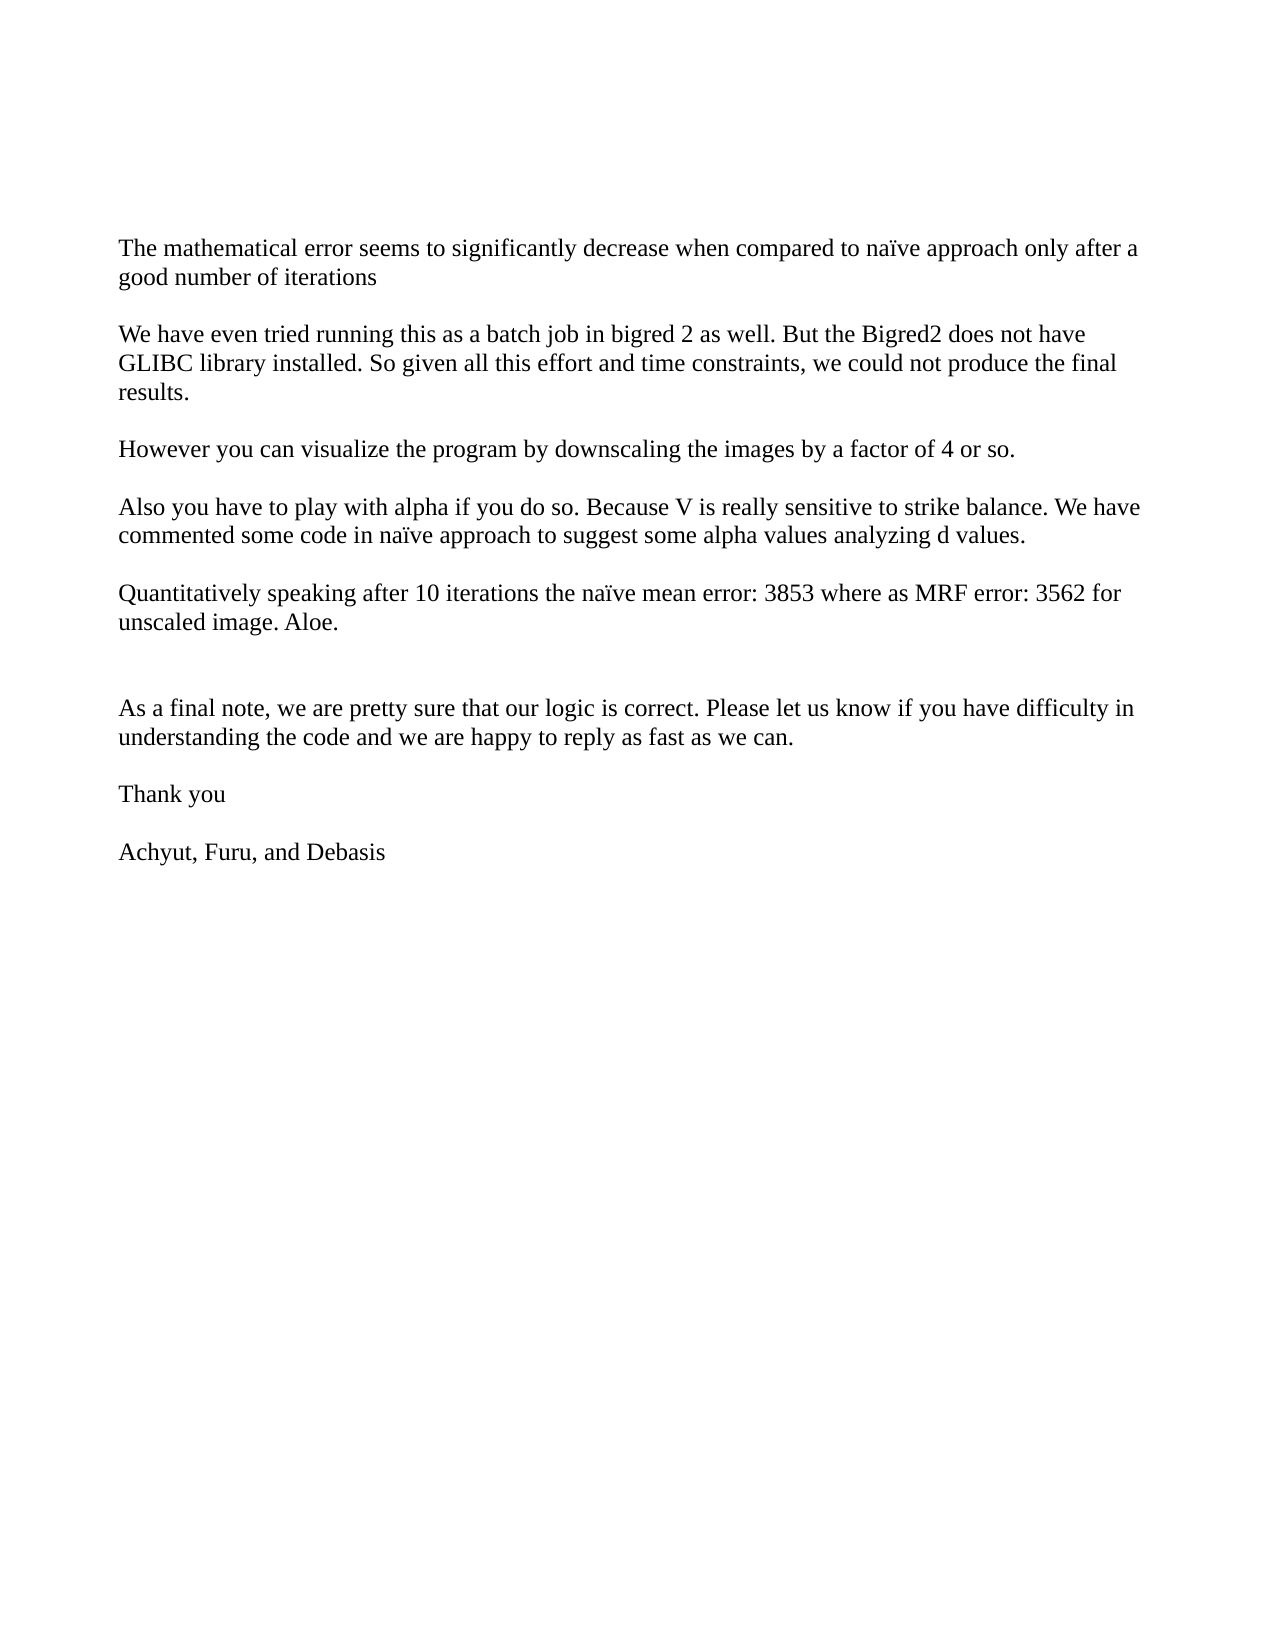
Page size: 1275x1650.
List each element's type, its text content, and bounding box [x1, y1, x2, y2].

text Quantitatively speaking after 10 iterations the naïve mean error: 3853 where as MRF error: 3562 for unscaled image. Aloe. [118, 578, 1157, 636]
text However you can visualize the program by downscaling the images by a factor of 4 or so. [118, 434, 1157, 463]
text Also you have to play with alpha if you do so. Because V is really sensitive to strike balance. We have commented some code in naïve approach to suggest some alpha values analyzing d values. [118, 492, 1157, 549]
text Achyut, Furu, and Debasis [118, 837, 1157, 866]
text As a final note, we are pretty sure that our logic is correct. Please let us know if you have difficulty in understanding the code and we are happy to reply as fast as we can. [118, 693, 1157, 751]
text We have even tried running this as a batch job in bigred 2 as well. But the Bigred2 does not have GLIBC library installed. So given all this effort and time constraints, we could not produce the final results. [118, 319, 1157, 406]
text Thank you [118, 779, 1157, 808]
text The mathematical error seems to significantly decrease when compared to naïve approach only after a good number of iterations [118, 233, 1157, 291]
